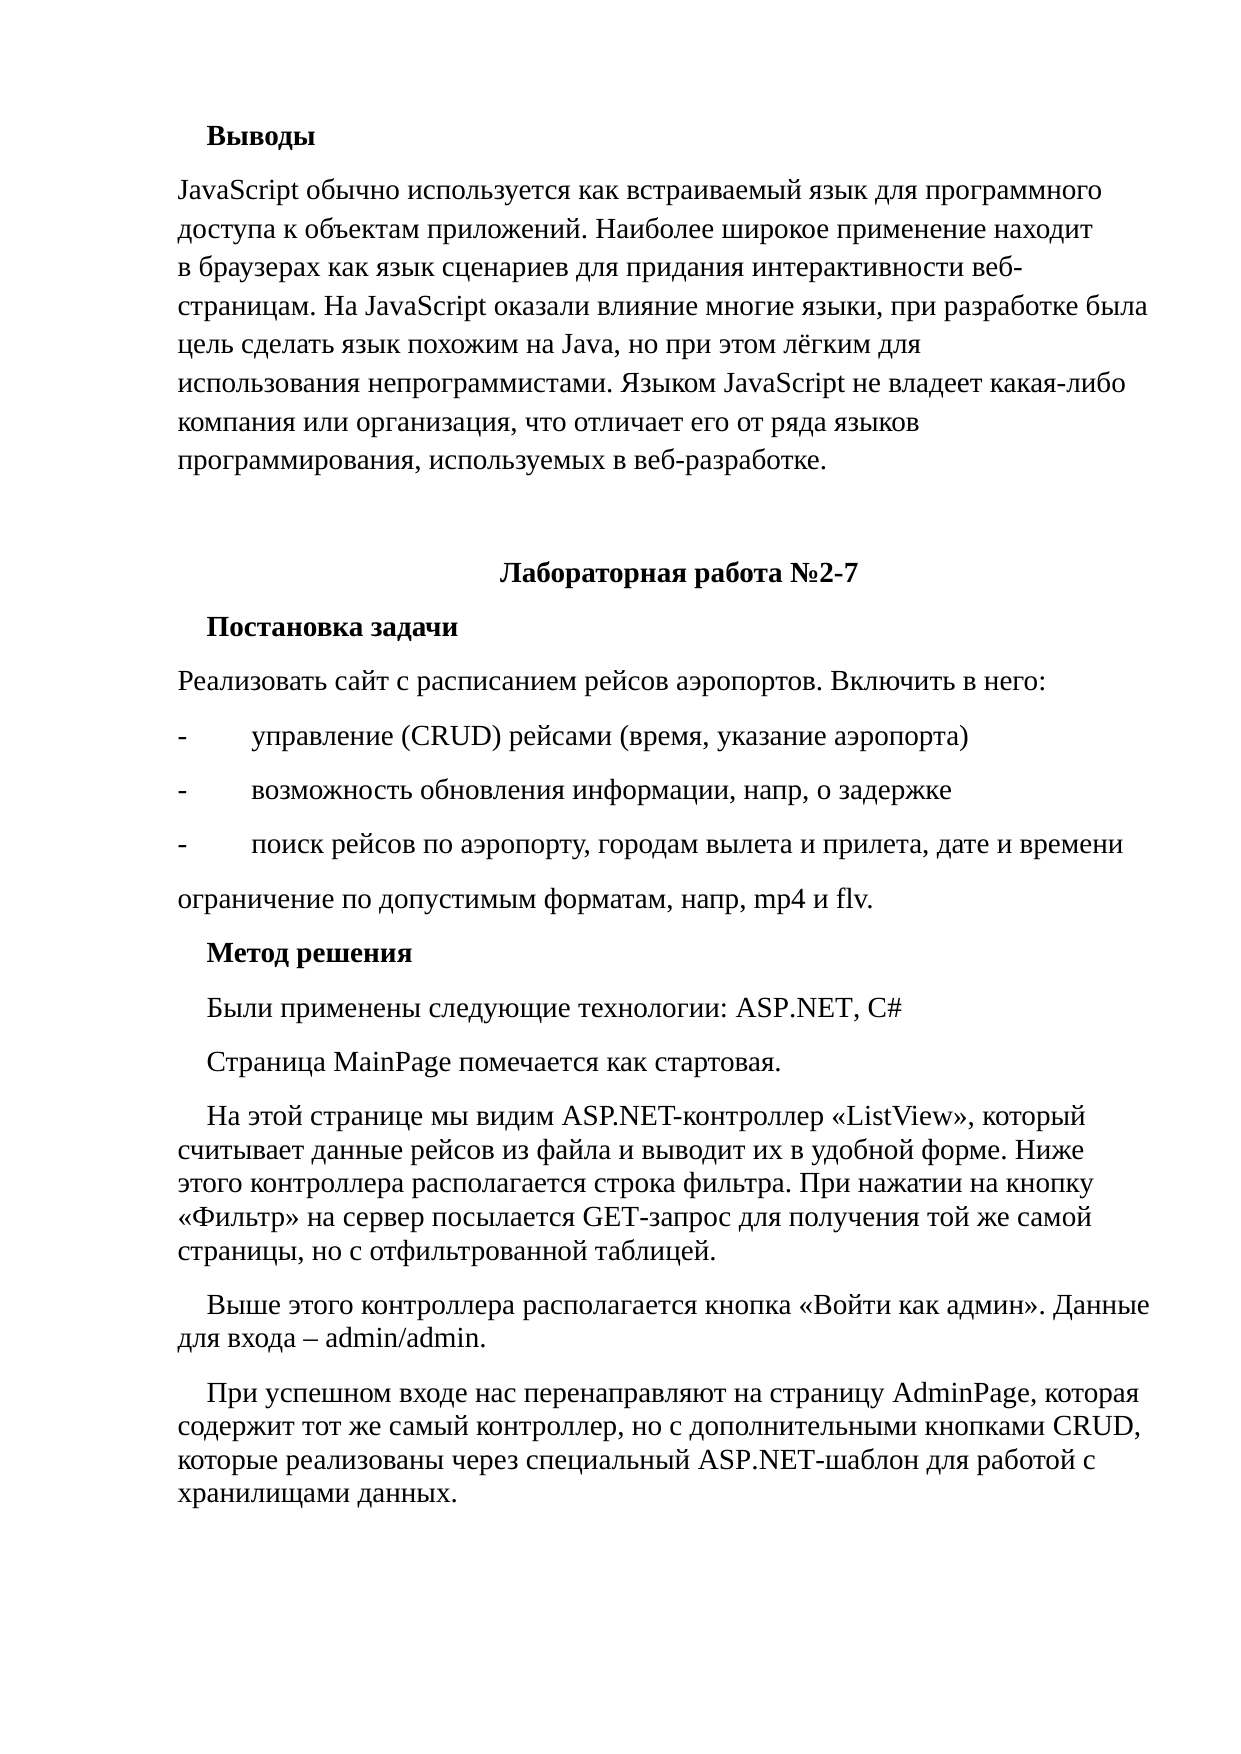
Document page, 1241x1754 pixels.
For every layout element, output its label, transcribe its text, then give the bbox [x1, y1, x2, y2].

text Страница MainPage помечается как стартовая. [177, 1044, 1152, 1078]
text Выводы [177, 118, 1152, 152]
text Выше этого контроллера располагается кнопка «Войти как админ». Данные для входа – admin/admin. [177, 1287, 1152, 1354]
text На этой странице мы видим ASP.NET-контроллер «ListView», который считывает данные рейсов из файла и выводит их в удобной форме. Ниже этого контроллера располагается строка фильтра. При нажатии на кнопку «Фильтр» на сервер посылается GET-запрос для получения той же самой страницы, но с отфильтрованной таблицей. [177, 1098, 1152, 1266]
text При успешном входе нас перенаправляют на страницу AdminPage, которая содержит тот же самый контроллер, но с дополнительными кнопками CRUD, которые реализованы через специальный ASP.NET-шаблон для работой с хранилищами данных. [177, 1375, 1152, 1509]
text ограничение по допустимым форматам, напр, mp4 и flv. [177, 881, 1152, 914]
text ­- возможность обновления информации, напр, о задержке [177, 772, 1152, 806]
text Были применены следующие технологии: ASP.NET, C# [177, 990, 1152, 1023]
text ­- управление (CRUD) рейсами (время, указание аэропорта) [177, 718, 1152, 751]
text JavaScript обычно используется как встраиваемый язык для программного доступа к объектам приложений. Наиболее широкое применение находит в браузерах как язык сценариев для придания интерактивности веб-страницам. На JavaScript оказали влияние многие языки, при разработке была цель сделать язык похожим на Java, но при этом лёгким для использования непрограммистами. Языком JavaScript не владеет какая-либо компания или организация, что отличает его от ряда языков программирования, используемых в веб-разработке. [177, 172, 1152, 476]
text Постановка задачи [177, 609, 1152, 643]
text Реализовать сайт с расписанием рейсов аэропортов. Включить в него: [177, 663, 1152, 697]
text Лабораторная работа №2-7 [177, 555, 1152, 588]
text Метод решения [177, 935, 1152, 969]
text ­- поиск рейсов по аэропорту, городам вылета и прилета, дате и времени [177, 827, 1152, 860]
